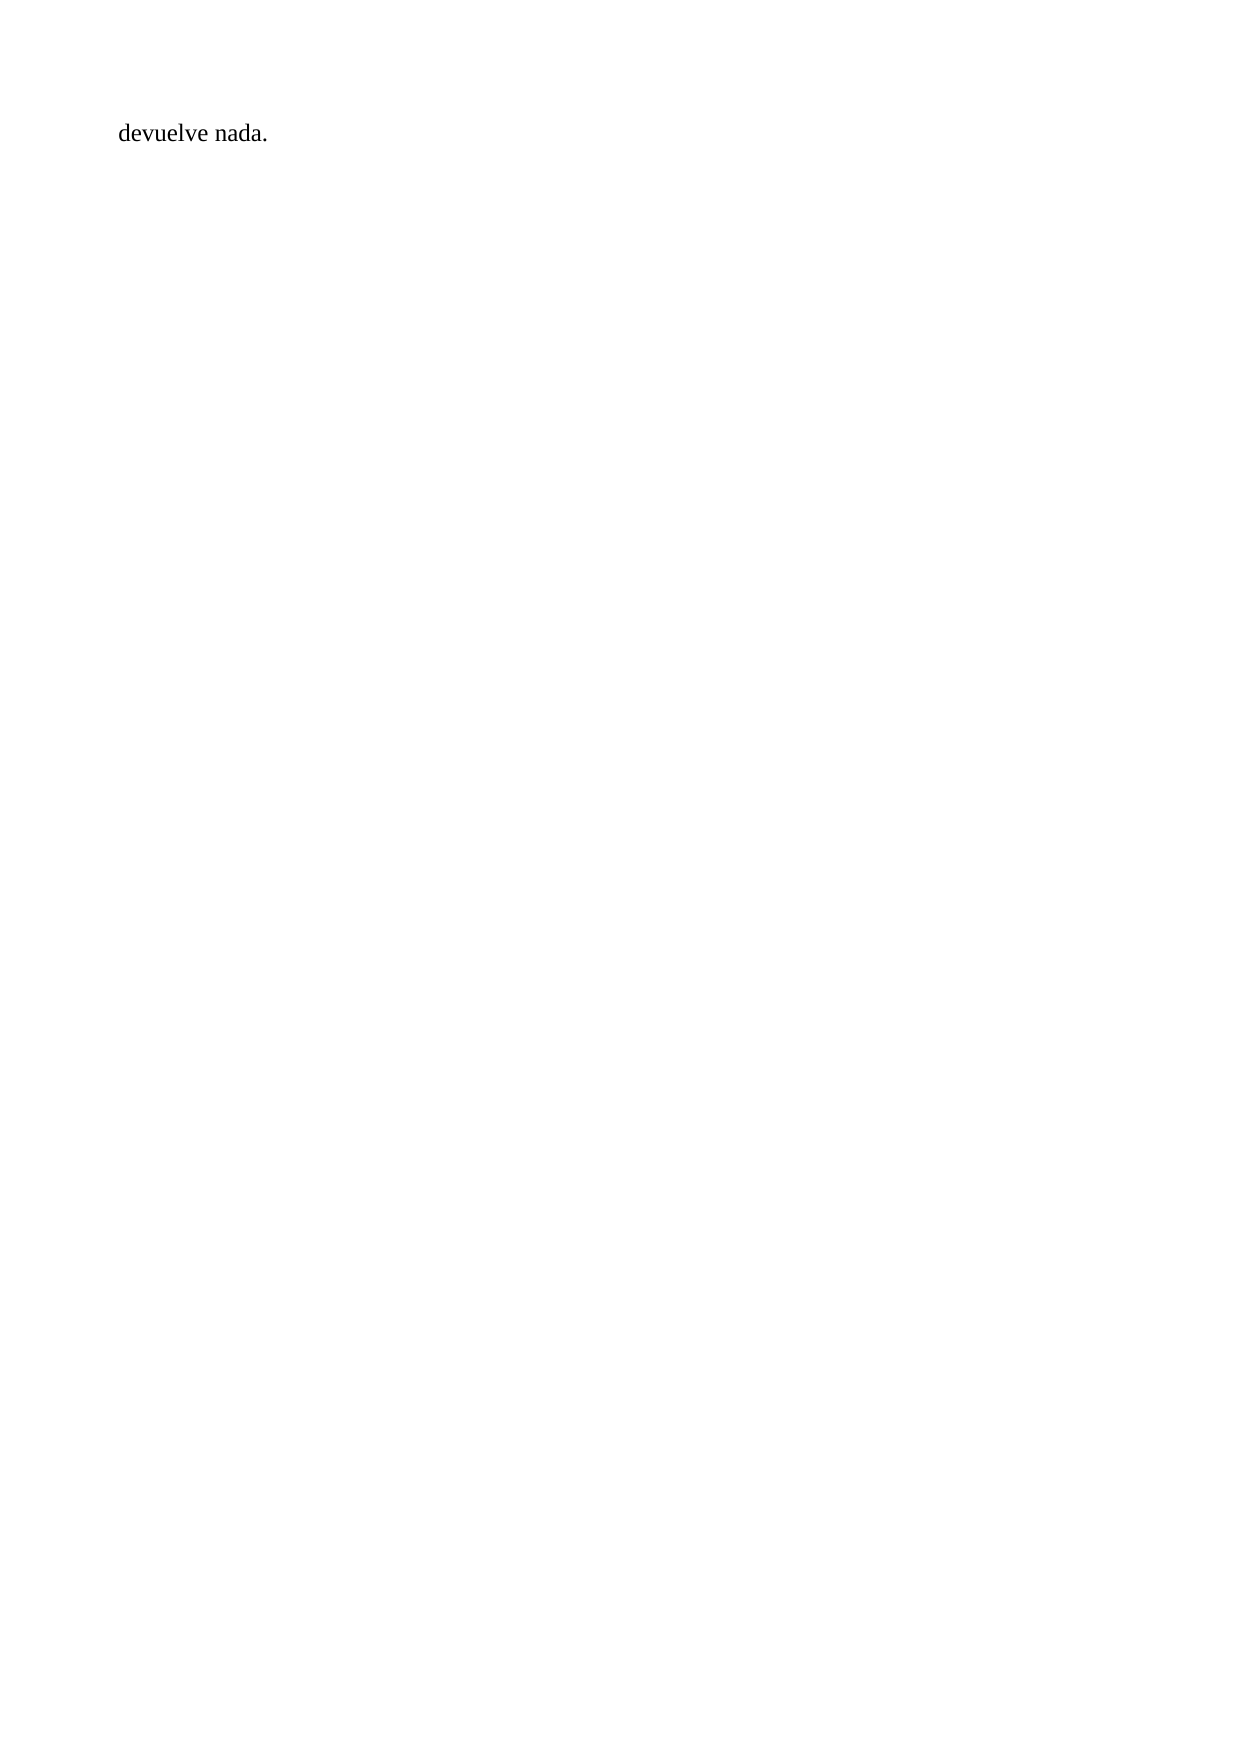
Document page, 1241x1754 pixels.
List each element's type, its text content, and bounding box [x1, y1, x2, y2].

text devuelve nada. [118, 118, 1122, 147]
